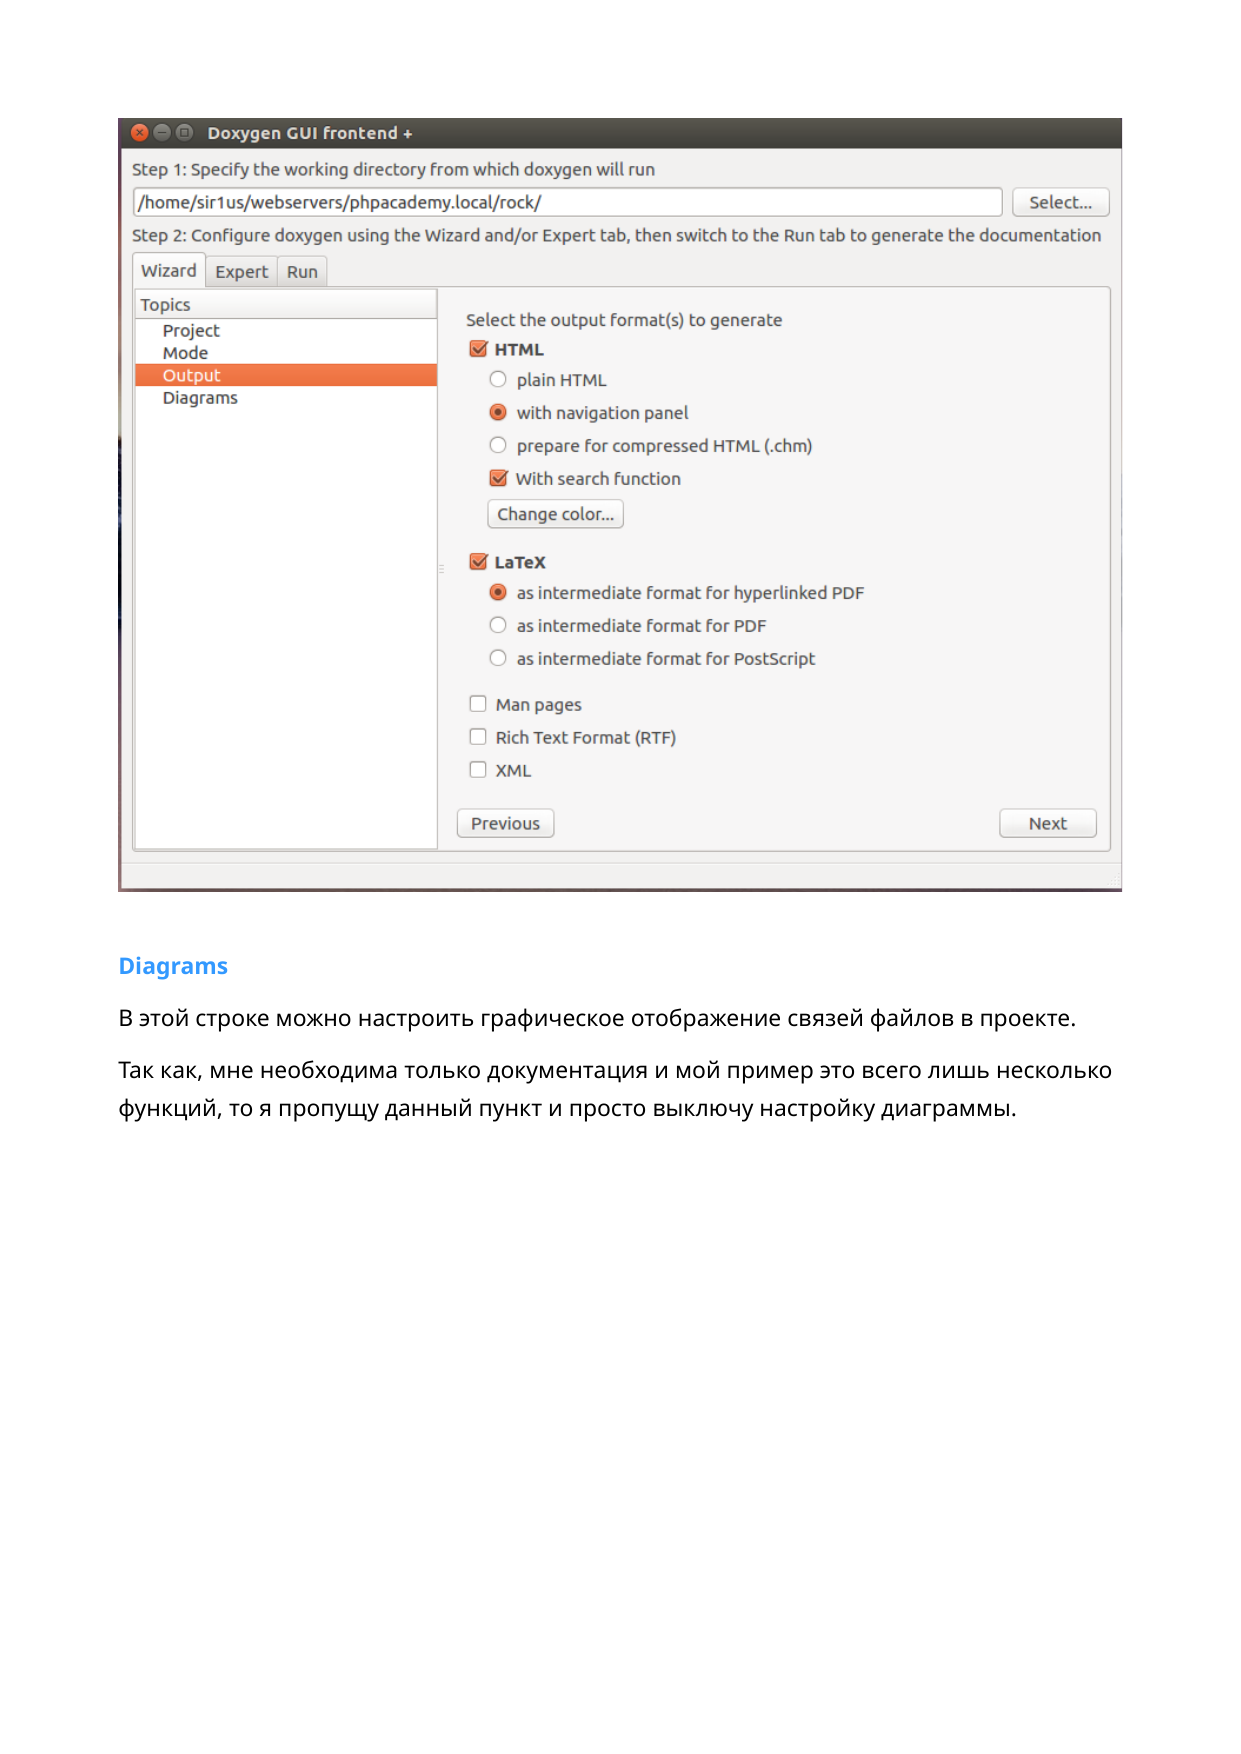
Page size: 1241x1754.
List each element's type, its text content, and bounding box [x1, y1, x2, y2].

text Так как, мне необходима только документация и мой пример это всего лишь несколько функций, то я пропущу данный пункт и просто выключу настройку диаграммы. [118, 1054, 1122, 1123]
text Diagrams [118, 950, 1122, 981]
text В этой строке можно настроить графическое отображение связей файлов в проекте. [118, 1002, 1122, 1033]
picture [118, 118, 1123, 892]
